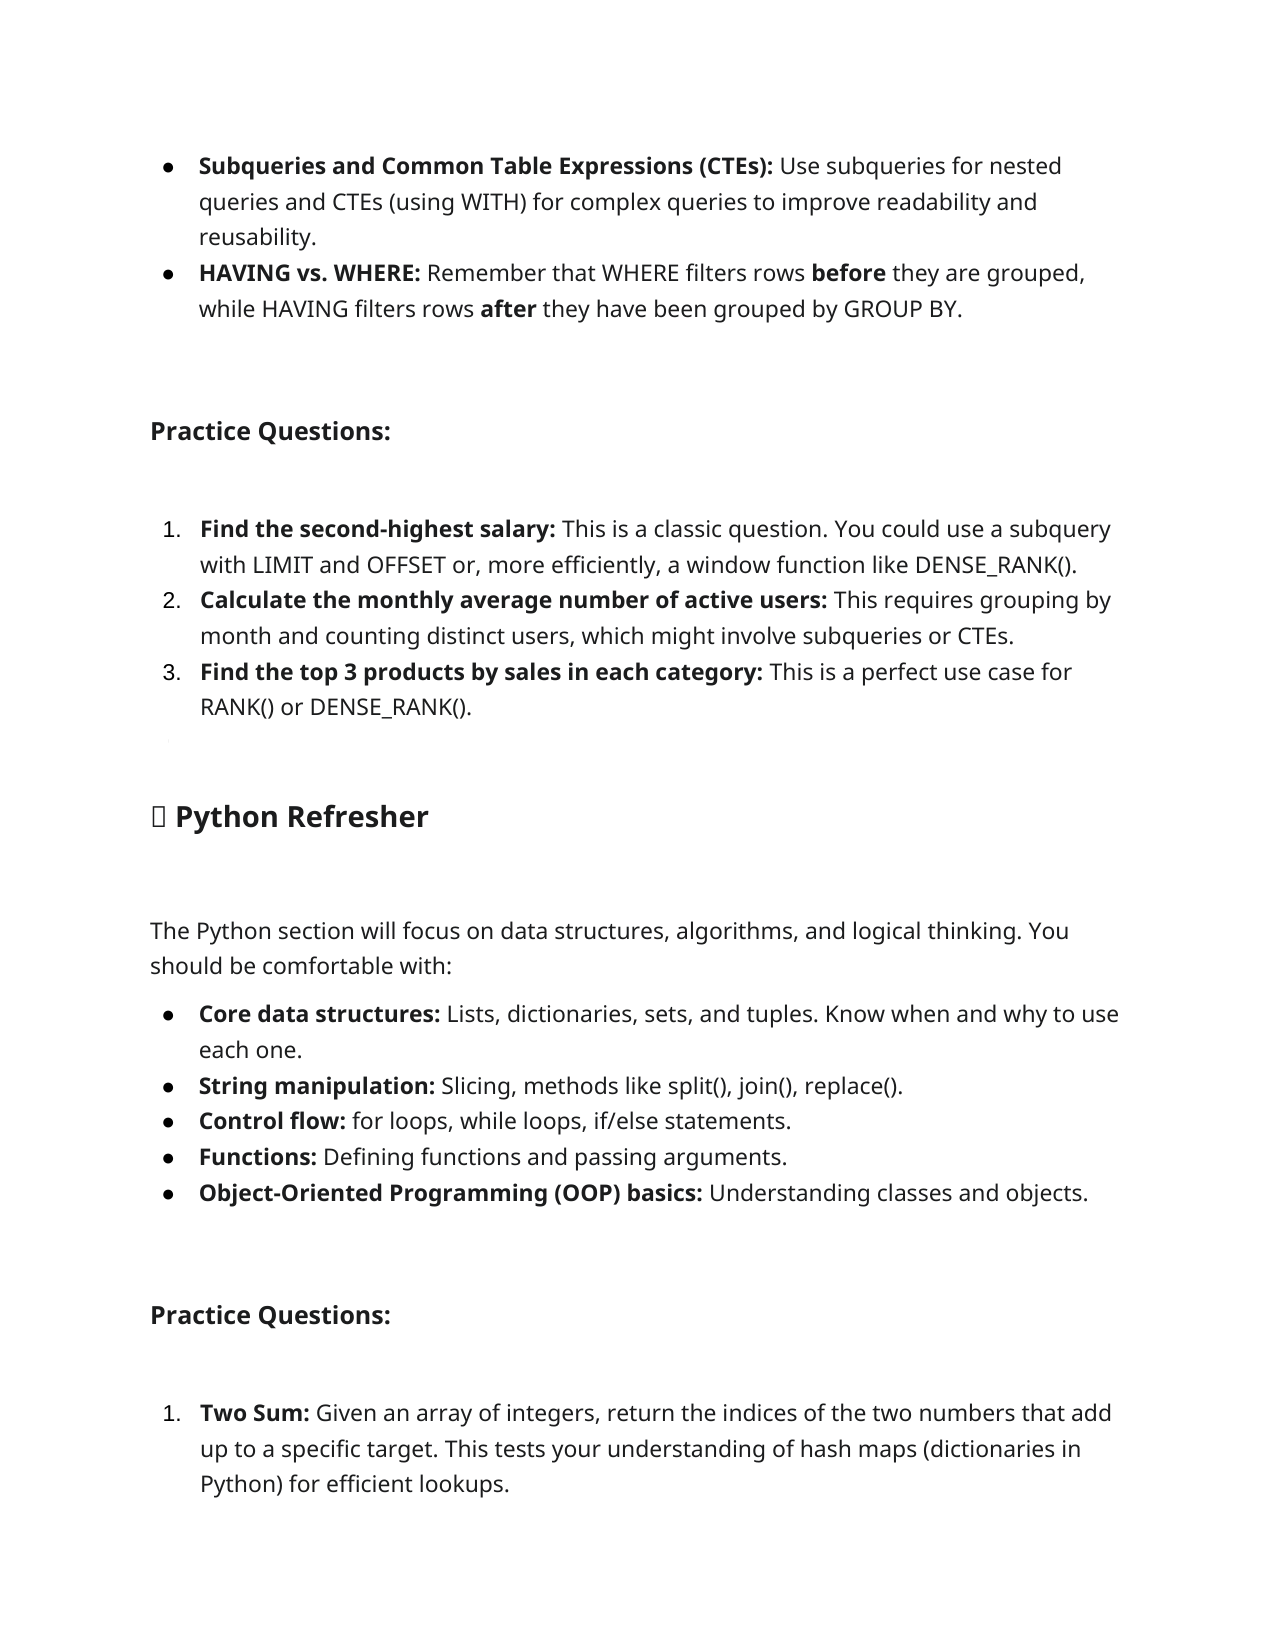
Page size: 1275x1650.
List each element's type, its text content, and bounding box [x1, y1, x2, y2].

list Two Sum: Given an array of integers, return the indices of the two numbers that add up to a specific target. This tests your understanding of hash maps (dictionaries in Python) for efficient lookups. [162, 1397, 1125, 1499]
list String manipulation: Slicing, methods like split(), join(), replace(). [161, 1069, 1125, 1101]
list Find the top 3 products by sales in each category: This is a perfect use case for RANK() or DENSE_RANK(). [162, 656, 1125, 722]
list Subqueries and Common Table Expressions (CTEs): Use subqueries for nested queries and CTEs (using WITH) for complex queries to improve readability and reusability. [161, 150, 1125, 252]
subtitle Practice Questions: [150, 1298, 1125, 1332]
list Control flow: for loops, while loops, if/else statements. [161, 1105, 1125, 1136]
list Find the second-highest salary: This is a classic question. You could use a subquery with LIMIT and OFFSET or, more efficiently, a window function like DENSE_RANK(). [162, 513, 1125, 580]
text The Python section will focus on data structures, algorithms, and logical thinking. You should be comfortable with: [150, 914, 1125, 981]
subtitle Practice Questions: [150, 414, 1125, 448]
list Object-Oriented Programming (OOP) basics: Understanding classes and objects. [161, 1176, 1125, 1208]
list HAVING vs. WHERE: Remember that WHERE filters rows before they are grouped, while HAVING filters rows after they have been grouped by GROUP BY. [161, 257, 1125, 324]
list Calculate the monthly average number of active users: This requires grouping by month and counting distinct users, which might involve subqueries or CTEs. [162, 584, 1125, 651]
list Core data structures: Lists, dictionaries, sets, and tuples. Know when and why to use each one. [161, 998, 1125, 1065]
subtitle 🐍 Python Refresher [150, 796, 1125, 836]
list Functions: Defining functions and passing arguments. [161, 1141, 1125, 1172]
